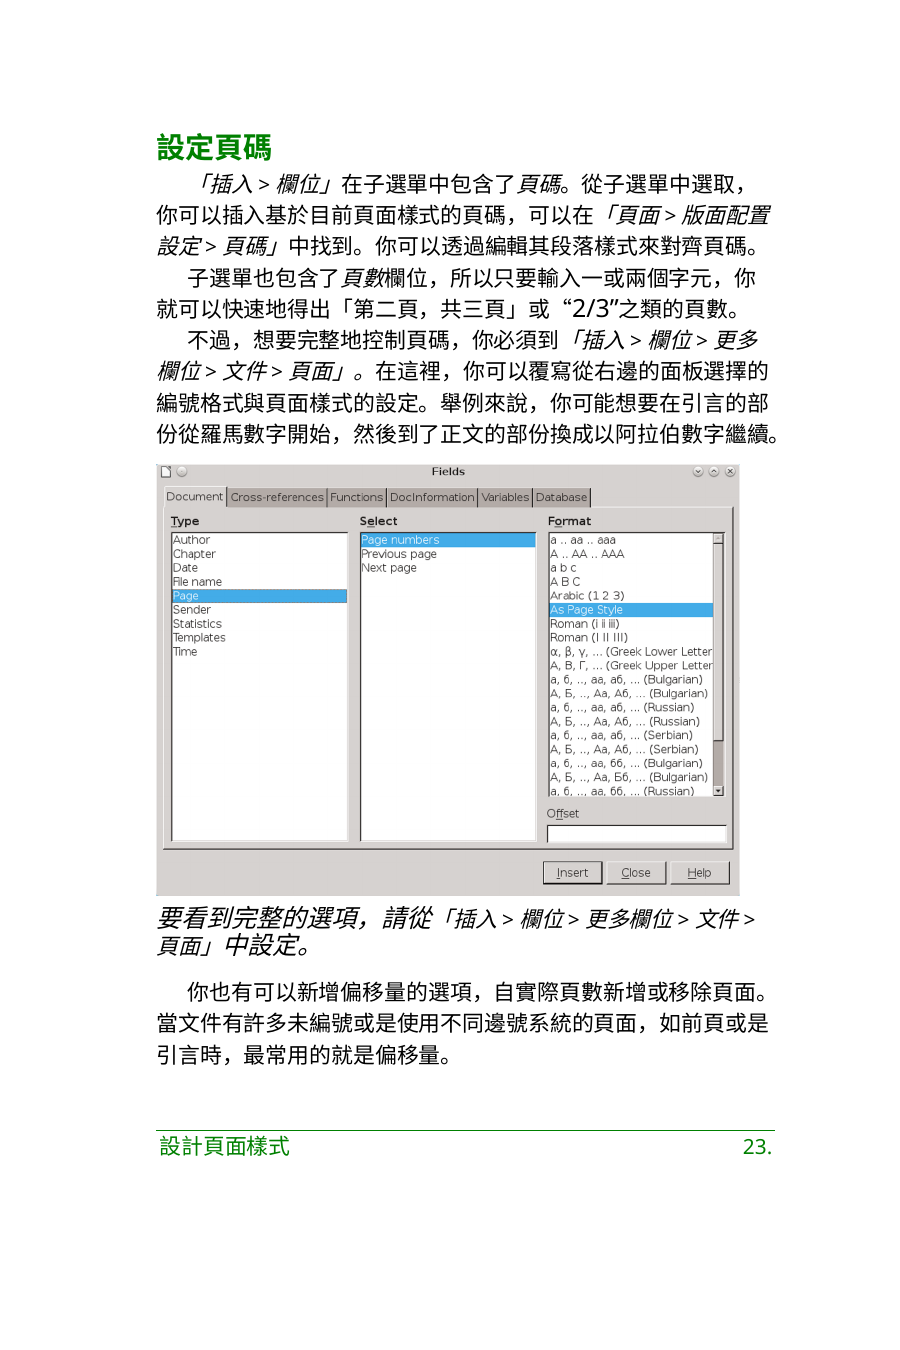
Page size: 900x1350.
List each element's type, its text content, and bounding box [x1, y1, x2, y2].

text 你也有可以新增偏移量的選項，自實際頁數新增或移除頁面。當文件有許多未編號或是使用不同邊號系統的頁面，如前頁或是引言時，最常用的就是偏移量。 [156, 976, 775, 1069]
picture [156, 464, 740, 896]
text 子選單也包含了頁數欄位，所以只要輸入一或兩個字元，你就可以快速地得出「第二頁，共三頁」或“2/3”之類的頁數。 [156, 261, 775, 323]
text 不過，想要完整地控制頁碼，你必須到「插入 > 欄位 > 更多欄位 > 文件 > 頁面」。在這裡，你可以覆寫從右邊的面板選擇的編號格式與頁面樣式的設定。舉例來說，你可能想要在引言的部份從羅馬數字開始，然後到了正文的部份換成以阿拉伯數字繼續。 [156, 323, 775, 448]
text 「插入 > 欄位」在子選單中包含了頁碼。從子選單中選取，你可以插入基於目前頁面樣式的頁碼，可以在「頁面 > 版面配置設定 > 頁碼」中找到。你可以透過編輯其段落樣式來對齊頁碼。 [156, 167, 775, 261]
table_cell 要看到完整的選項，請從「插入 > 欄位 > 更多欄位 > 文件 > 頁面」中設定。 [156, 898, 775, 960]
table_header [156, 464, 775, 898]
subtitle 設定頁碼 [156, 125, 775, 167]
